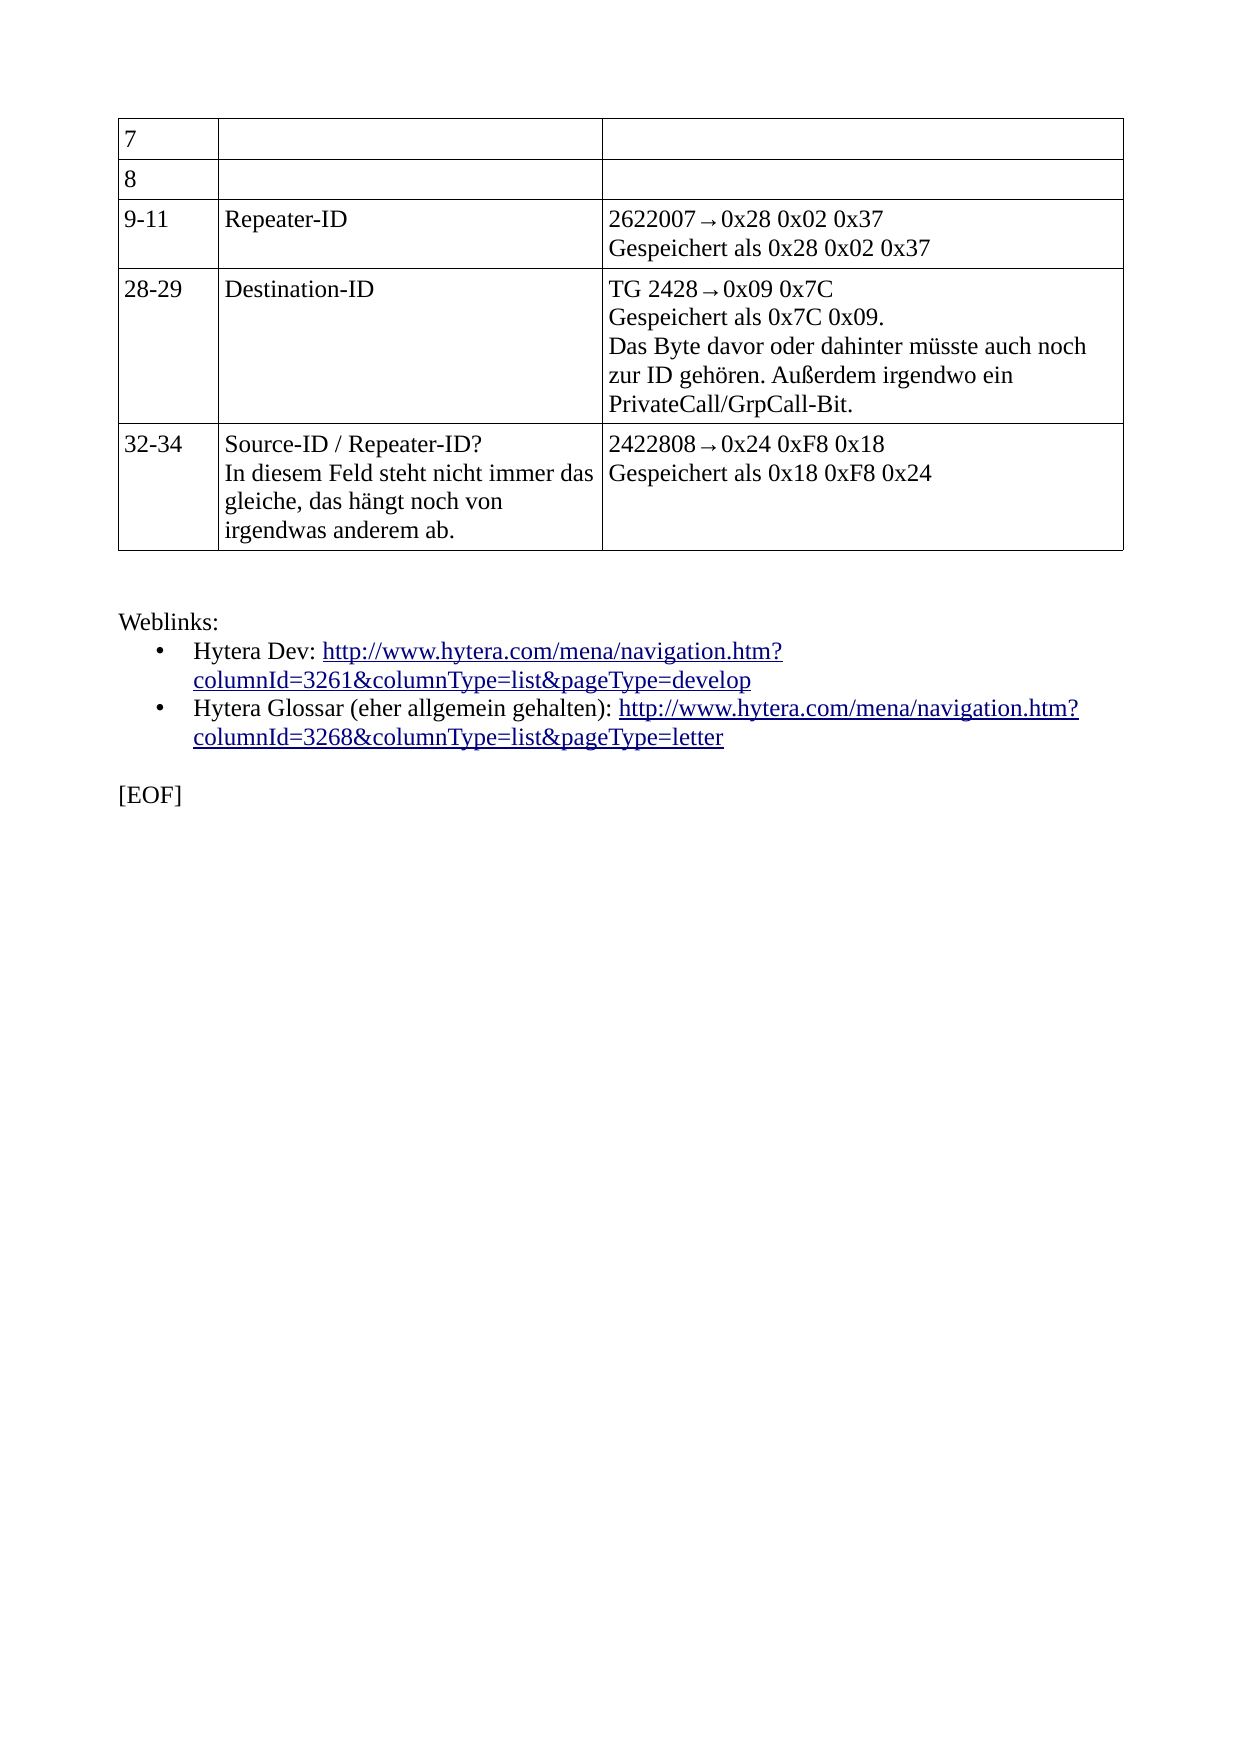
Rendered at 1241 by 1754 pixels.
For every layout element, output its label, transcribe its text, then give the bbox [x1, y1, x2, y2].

table_cell Destination-ID [219, 269, 602, 423]
table_cell [603, 160, 1123, 199]
table_cell [603, 119, 1123, 158]
table_cell 2622007→0x28 0x02 0x37 Gespeichert als 0x28 0x02 0x37 [603, 200, 1123, 268]
table_cell Source-ID / Repeater-ID? In diesem Feld steht nicht immer das gleiche, das hängt noch von irgendwas anderem ab. [219, 424, 602, 550]
table_cell 2422808→0x24 0xF8 0x18 Gespeichert als 0x18 0xF8 0x24 [603, 424, 1123, 550]
list Hytera Glossar (eher allgemein gehalten): http://www.hytera.com/mena/navigation.htm?columnId=3268&columnType=list&pageType=letter [156, 693, 1122, 751]
table_cell 28-29 [119, 269, 218, 423]
table_cell 32-34 [119, 424, 218, 550]
table_cell [219, 160, 602, 199]
table_cell 8 [119, 160, 218, 199]
table_cell TG 2428→0x09 0x7C Gespeichert als 0x7C 0x09. Das Byte davor oder dahinter müsste auch noch zur ID gehören. Außerdem irgendwo ein PrivateCall/GrpCall-Bit. [603, 269, 1123, 423]
table_cell Repeater-ID [219, 200, 602, 268]
table_cell 7 [119, 119, 218, 158]
text Weblinks: [118, 607, 1122, 636]
text [EOF] [118, 780, 1122, 808]
table_cell [219, 119, 602, 158]
list Hytera Dev: http://www.hytera.com/mena/navigation.htm?columnId=3261&columnType=list&pageType=develop [156, 636, 1122, 693]
table_cell 9-11 [119, 200, 218, 268]
